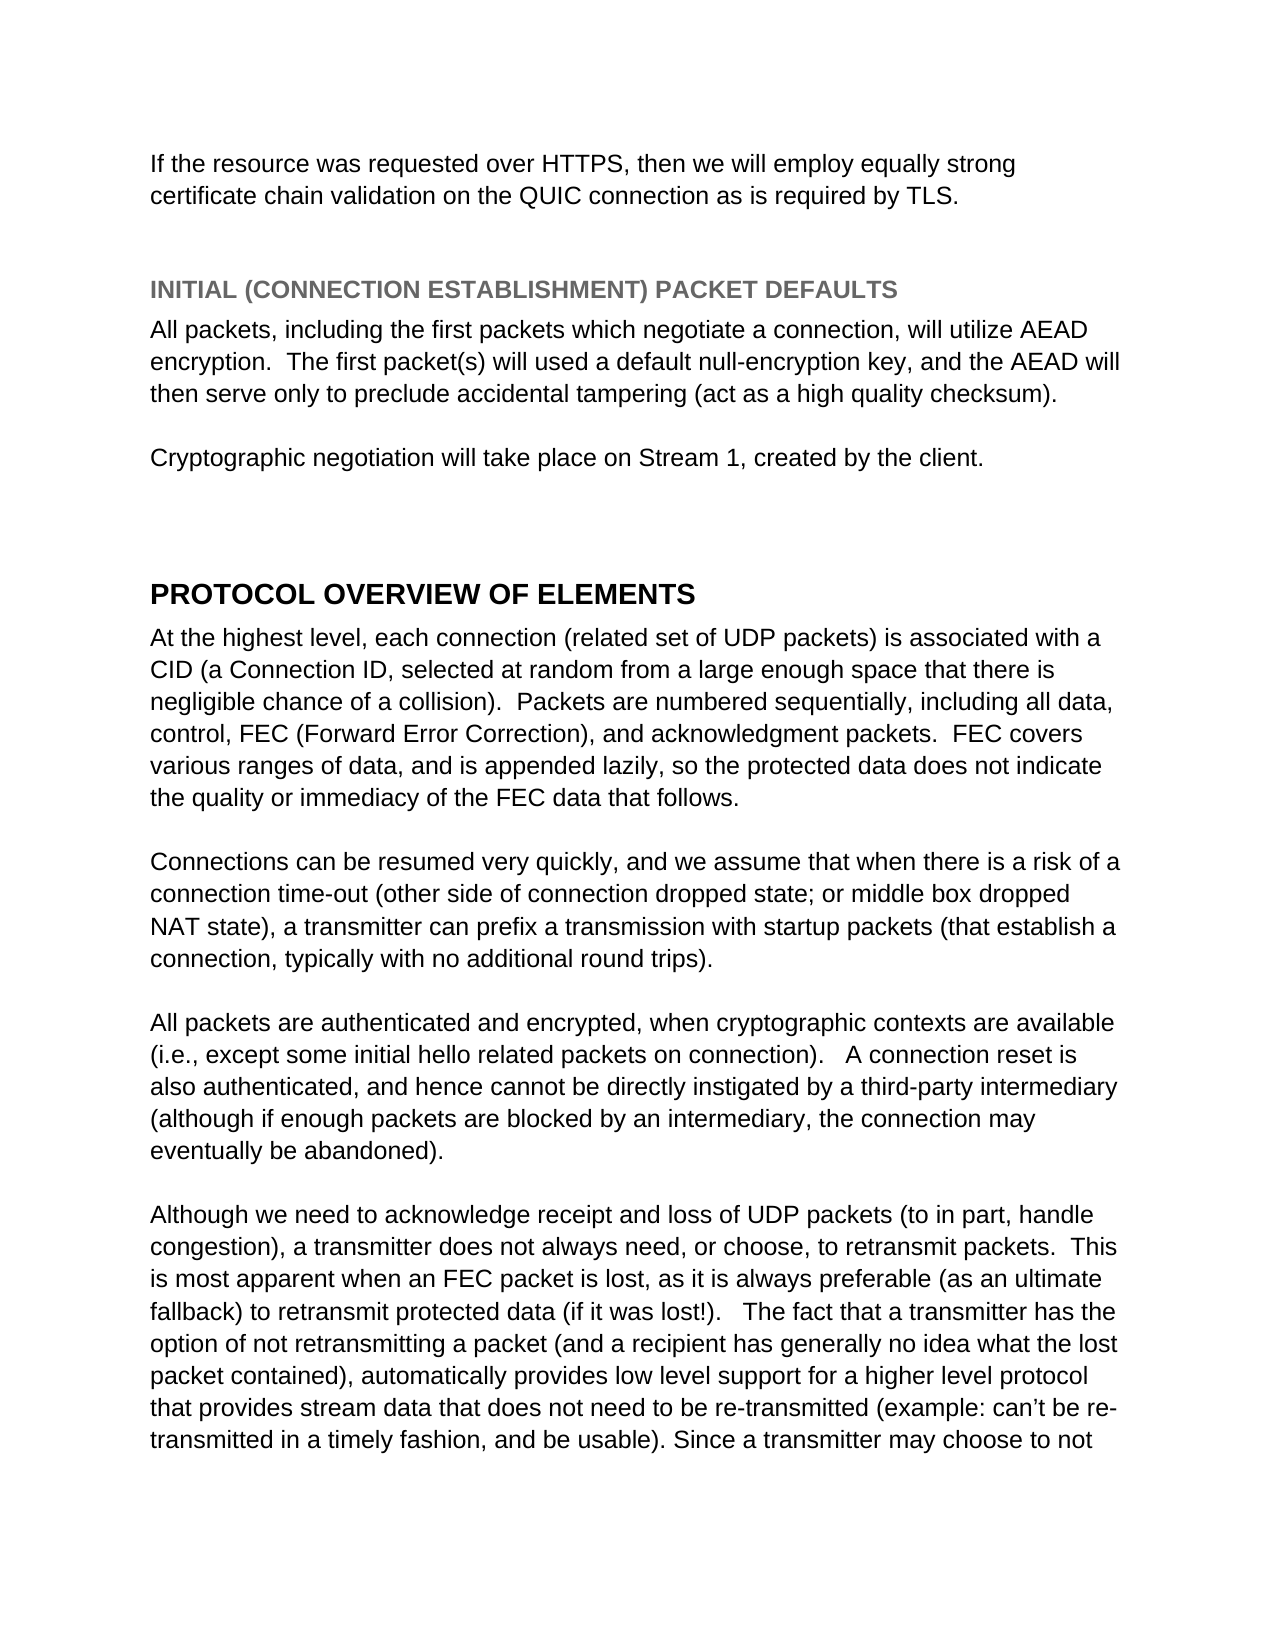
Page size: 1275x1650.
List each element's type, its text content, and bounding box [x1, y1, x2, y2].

subtitle INITIAL (CONNECTION ESTABLISHMENT) PACKET DEFAULTS [150, 275, 1125, 303]
text If the resource was requested over HTTPS, then we will employ equally strong certificate chain validation on the QUIC connection as is required by TLS. [150, 150, 1125, 210]
text All packets, including the first packets which negotiate a connection, will utilize AEAD encryption. The first packet(s) will used a default null-encryption key, and the AEAD will then serve only to preclude accidental tampering (act as a high quality checksum). [150, 316, 1125, 408]
text Cryptographic negotiation will take place on Stream 1, created by the client. [150, 444, 1125, 472]
subtitle PROTOCOL OVERVIEW OF ELEMENTS [150, 578, 1125, 611]
text All packets are authenticated and encrypted, when cryptographic contexts are available (i.e., except some initial hello related packets on connection). A connection reset is also authenticated, and hence cannot be directly instigated by a third-party intermediary (although if enough packets are blocked by an intermediary, the connection may eventually be abandoned). [150, 1009, 1125, 1165]
text Although we need to acknowledge receipt and loss of UDP packets (to in part, handle congestion), a transmitter does not always need, or choose, to retransmit packets. This is most apparent when an FEC packet is lost, as it is always preferable (as an ultimate fallback) to retransmit protected data (if it was lost!). The fact that a transmitter has the option of not retransmitting a packet (and a recipient has generally no idea what the lost packet contained), automatically provides low level support for a higher level protocol that provides stream data that does not need to be re-transmitted (example: can’t be re-transmitted in a timely fashion, and be usable). Since a transmitter may choose to not [150, 1201, 1125, 1454]
text At the highest level, each connection (related set of UDP packets) is associated with a CID (a Connection ID, selected at random from a large enough space that there is negligible chance of a collision). Packets are numbered sequentially, including all data, control, FEC (Forward Error Correction), and acknowledgment packets. FEC covers various ranges of data, and is appended lazily, so the protected data does not indicate the quality or immediacy of the FEC data that follows. [150, 624, 1125, 812]
text Connections can be resumed very quickly, and we assume that when there is a risk of a connection time-out (other side of connection dropped state; or middle box dropped NAT state), a transmitter can prefix a transmission with startup packets (that establish a connection, typically with no additional round trips). [150, 848, 1125, 972]
